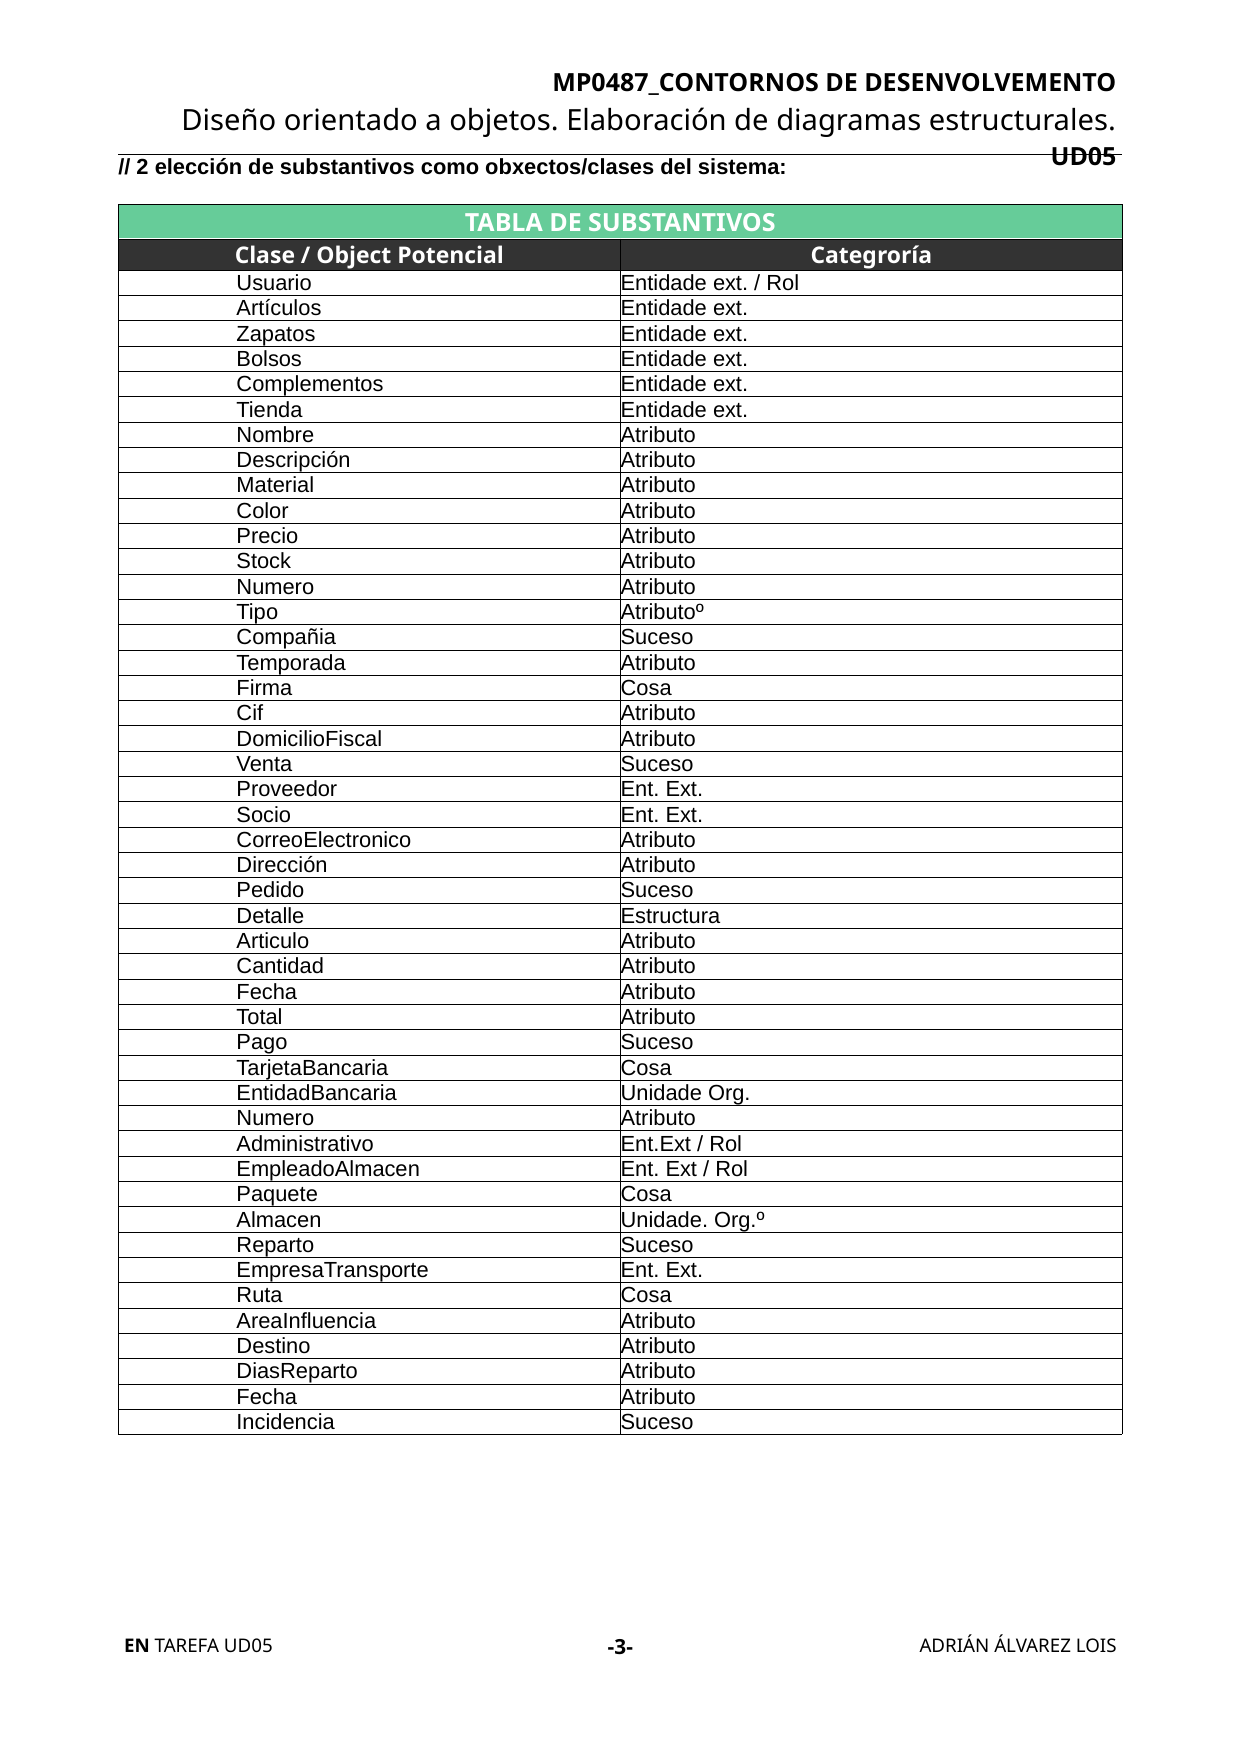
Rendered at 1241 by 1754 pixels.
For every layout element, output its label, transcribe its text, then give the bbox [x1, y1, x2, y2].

table_cell Atributo [621, 853, 1122, 877]
table_cell Ent. Ext. [621, 802, 1122, 827]
table_cell Cosa [621, 676, 1122, 700]
table_cell Articulo [119, 929, 620, 953]
table_cell Cosa [621, 1283, 1122, 1308]
table_cell Pedido [119, 878, 620, 903]
table_cell Suceso [621, 1030, 1122, 1054]
table_cell Fecha [119, 1385, 620, 1409]
table_cell Atributo [621, 726, 1122, 751]
table_header TABLA DE SUBSTANTIVOS [119, 205, 1122, 238]
table_cell Ent.Ext / Rol [621, 1131, 1122, 1156]
table_cell Atributo [621, 828, 1122, 852]
text // 2 elección de substantivos como obxectos/clases del sistema: [118, 155, 1122, 179]
table_cell Atributoº [621, 600, 1122, 624]
table_cell Total [119, 1005, 620, 1029]
table_cell Socio [119, 802, 620, 827]
table_cell AreaInfluencia [119, 1309, 620, 1333]
table_cell Atributo [621, 1334, 1122, 1358]
table_cell Atributo [621, 575, 1122, 599]
table_cell Entidade ext. [621, 321, 1122, 346]
table_cell Detalle [119, 904, 620, 928]
table_cell Atributo [621, 423, 1122, 447]
table_cell Atributo [621, 499, 1122, 523]
table_cell Material [119, 473, 620, 498]
table_cell Atributo [621, 954, 1122, 978]
table_cell Paquete [119, 1182, 620, 1206]
table_cell EmpresaTransporte [119, 1258, 620, 1282]
table_cell Proveedor [119, 777, 620, 801]
table_cell Incidencia [119, 1410, 620, 1434]
table_cell Precio [119, 524, 620, 548]
table_cell Atributo [621, 1385, 1122, 1409]
table_cell DiasReparto [119, 1359, 620, 1383]
table_cell Atributo [621, 473, 1122, 498]
table_cell Destino [119, 1334, 620, 1358]
table_cell Atributo [621, 980, 1122, 1004]
table_cell Estructura [621, 904, 1122, 928]
table_cell Cosa [621, 1056, 1122, 1080]
table_cell Descripción [119, 448, 620, 472]
table_cell Unidade. Org.º [621, 1207, 1122, 1232]
table_cell Entidade ext. / Rol [621, 271, 1122, 295]
table_cell Suceso [621, 1410, 1122, 1434]
table_cell Entidade ext. [621, 397, 1122, 422]
table_cell Atributo [621, 701, 1122, 725]
table_cell Cantidad [119, 954, 620, 978]
table_cell Unidade Org. [621, 1081, 1122, 1105]
table_cell Atributo [621, 1106, 1122, 1130]
table_cell TarjetaBancaria [119, 1056, 620, 1080]
table_cell Pago [119, 1030, 620, 1054]
table_cell Suceso [621, 1233, 1122, 1257]
table_cell Almacen [119, 1207, 620, 1232]
table_cell Atributo [621, 448, 1122, 472]
table_cell Clase / Object Potencial [119, 240, 620, 270]
table_cell Zapatos [119, 321, 620, 346]
table_cell Fecha [119, 980, 620, 1004]
table_cell Venta [119, 752, 620, 776]
table_cell Entidade ext. [621, 296, 1122, 320]
table_cell Cif [119, 701, 620, 725]
table_cell Temporada [119, 651, 620, 675]
table_cell Atributo [621, 929, 1122, 953]
table_cell Suceso [621, 752, 1122, 776]
table_cell Atributo [621, 651, 1122, 675]
table_cell CorreoElectronico [119, 828, 620, 852]
table_cell Entidade ext. [621, 347, 1122, 371]
table_cell Dirección [119, 853, 620, 877]
table_cell Stock [119, 549, 620, 573]
table_cell EmpleadoAlmacen [119, 1157, 620, 1181]
table_cell Entidade ext. [621, 372, 1122, 396]
table_cell Bolsos [119, 347, 620, 371]
table_cell Ent. Ext. [621, 777, 1122, 801]
table_cell Ent. Ext. [621, 1258, 1122, 1282]
table_cell Ent. Ext / Rol [621, 1157, 1122, 1181]
table_cell Complementos [119, 372, 620, 396]
table_cell Firma [119, 676, 620, 700]
table_cell Artículos [119, 296, 620, 320]
table_cell Tipo [119, 600, 620, 624]
table_cell Atributo [621, 1359, 1122, 1383]
table_cell Numero [119, 575, 620, 599]
table_cell Atributo [621, 549, 1122, 573]
table_cell Atributo [621, 1005, 1122, 1029]
table_cell Compañia [119, 625, 620, 649]
table_cell Cosa [621, 1182, 1122, 1206]
table_cell Suceso [621, 625, 1122, 649]
table_cell Reparto [119, 1233, 620, 1257]
table_cell Ruta [119, 1283, 620, 1308]
table_cell Atributo [621, 524, 1122, 548]
table_cell Suceso [621, 878, 1122, 903]
table_cell Color [119, 499, 620, 523]
table_cell Categroría [621, 240, 1122, 270]
table_cell Nombre [119, 423, 620, 447]
table_cell Usuario [119, 271, 620, 295]
table_cell EntidadBancaria [119, 1081, 620, 1105]
table_cell DomicilioFiscal [119, 726, 620, 751]
table_cell Numero [119, 1106, 620, 1130]
table_cell Tienda [119, 397, 620, 422]
table_cell Atributo [621, 1309, 1122, 1333]
table_cell Administrativo [119, 1131, 620, 1156]
